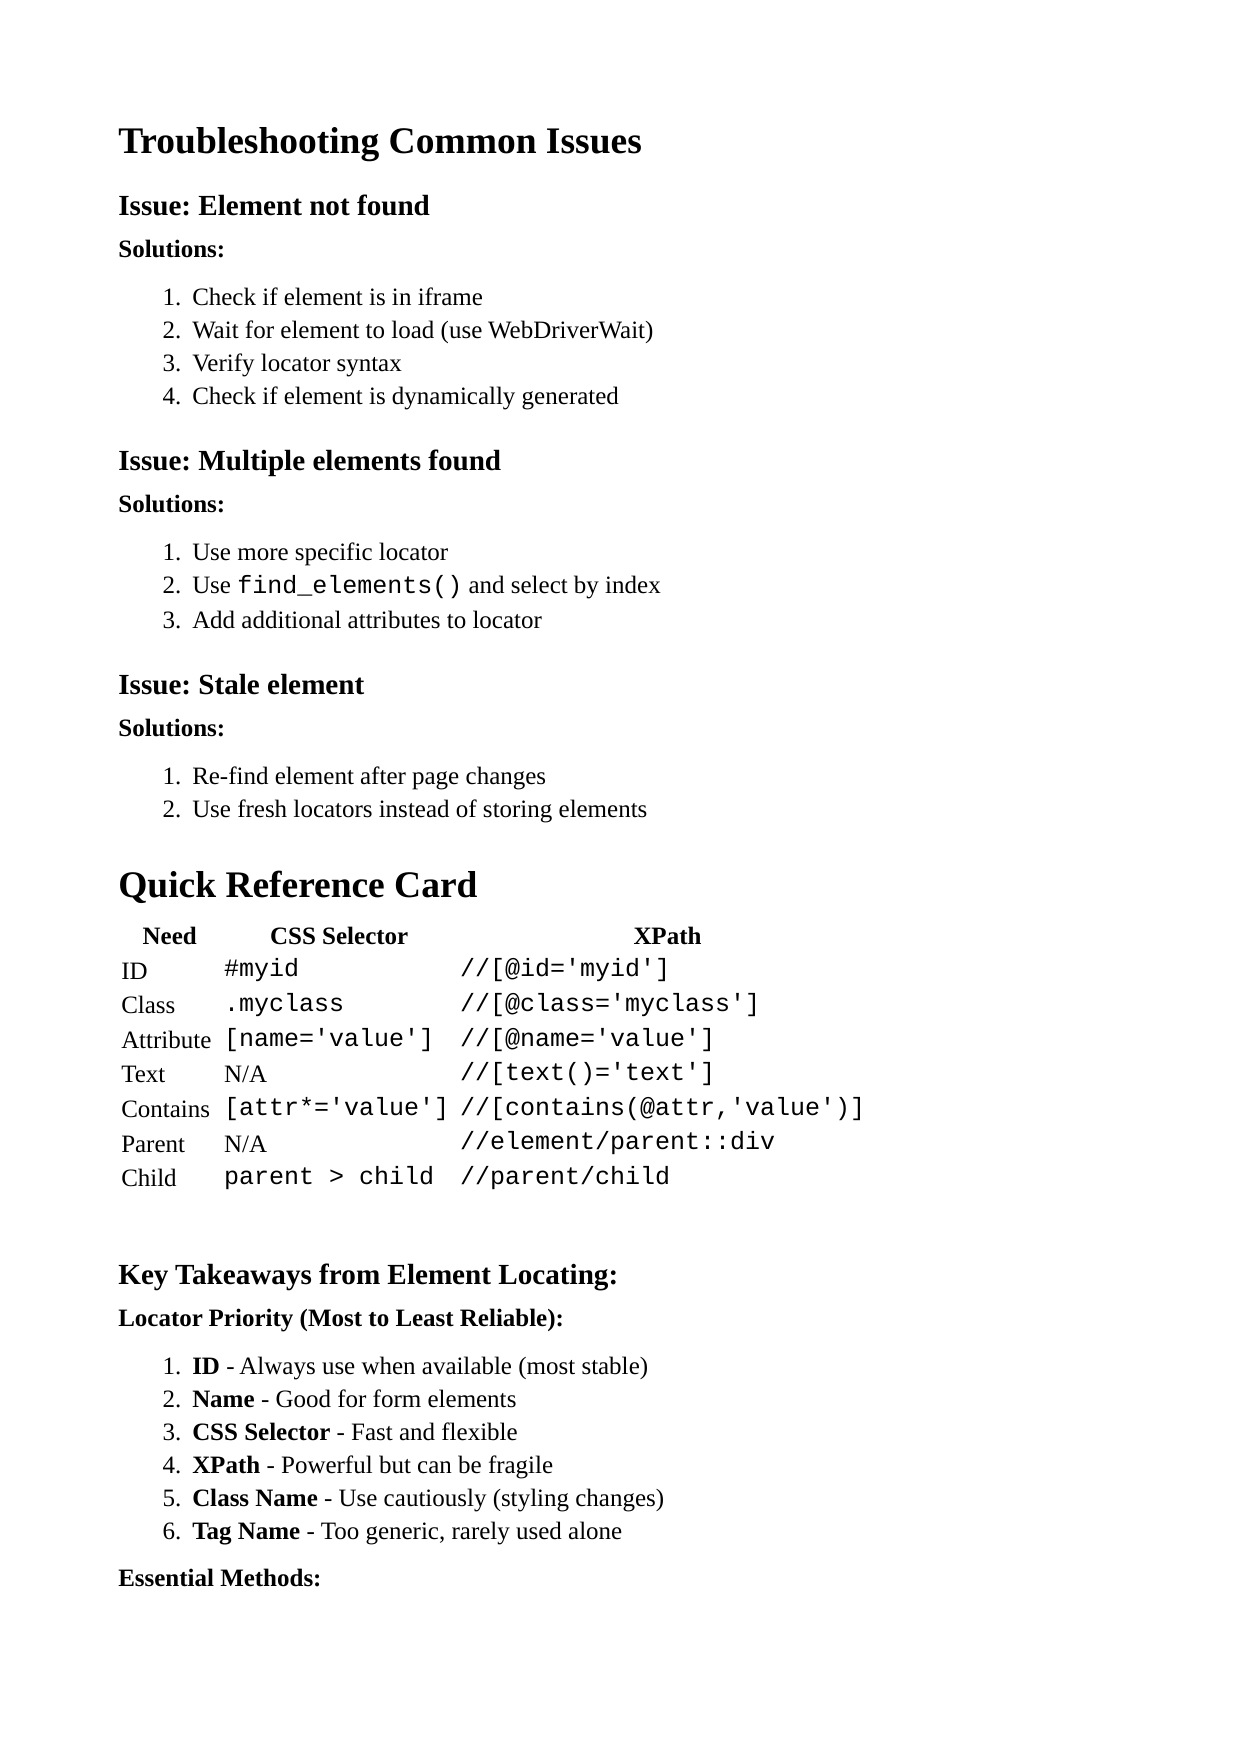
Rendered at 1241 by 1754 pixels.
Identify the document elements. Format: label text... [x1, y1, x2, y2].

list Re-find element after page changes [162, 761, 1122, 790]
table_cell .myclass [221, 988, 457, 1022]
table_cell parent > child [221, 1160, 457, 1195]
list Check if element is dynamically generated [162, 381, 1122, 410]
table_cell [name='value'] [221, 1022, 457, 1057]
text Locator Priority (Most to Least Reliable): [118, 1303, 1122, 1332]
table_cell Child [118, 1160, 221, 1195]
table_cell Attribute [118, 1022, 221, 1057]
list XPath - Powerful but can be fragile [162, 1450, 1122, 1478]
table_cell //[text()='text'] [457, 1057, 878, 1091]
subtitle Issue: Multiple elements found [118, 443, 1122, 477]
table_cell //[@class='myclass'] [457, 988, 878, 1022]
table_cell ID [118, 953, 221, 987]
list Check if element is in iframe [162, 282, 1122, 311]
list Name - Good for form elements [162, 1384, 1122, 1412]
table_cell //[@name='value'] [457, 1022, 878, 1057]
list Add additional attributes to locator [162, 605, 1122, 634]
table_cell Parent [118, 1126, 221, 1160]
text Solutions: [118, 713, 1122, 742]
text Essential Methods: [118, 1563, 1122, 1592]
subtitle Troubleshooting Common Issues [118, 118, 1122, 161]
table_cell [attr*='value'] [221, 1091, 457, 1126]
table_header XPath [457, 918, 878, 953]
table_cell //parent/child [457, 1160, 878, 1195]
table_cell N/A [221, 1126, 457, 1160]
text Solutions: [118, 489, 1122, 518]
table_cell Class [118, 988, 221, 1022]
table_cell Text [118, 1057, 221, 1091]
list Tag Name - Too generic, rarely used alone [162, 1516, 1122, 1544]
table_cell //[contains(@attr,'value')] [457, 1091, 878, 1126]
table_cell Contains [118, 1091, 221, 1126]
list Class Name - Use cautiously (styling changes) [162, 1483, 1122, 1512]
table_header Need [118, 918, 221, 953]
list Wait for element to load (use WebDriverWait) [162, 315, 1122, 344]
subtitle Key Takeaways from Element Locating: [118, 1257, 1122, 1291]
list ID - Always use when available (most stable) [162, 1351, 1122, 1379]
list Verify locator syntax [162, 348, 1122, 377]
table_cell N/A [221, 1057, 457, 1091]
table_cell #myid [221, 953, 457, 987]
list CSS Selector - Fast and flexible [162, 1417, 1122, 1446]
table_header CSS Selector [221, 918, 457, 953]
text Solutions: [118, 234, 1122, 263]
table_cell //[@id='myid'] [457, 953, 878, 987]
list Use more specific locator [162, 537, 1122, 566]
subtitle Quick Reference Card [118, 863, 1122, 906]
list Use fresh locators instead of storing elements [162, 794, 1122, 823]
table_cell //element/parent::div [457, 1126, 878, 1160]
subtitle Issue: Element not found [118, 188, 1122, 222]
list Use find_elements() and select by index [162, 570, 1122, 601]
subtitle Issue: Stale element [118, 667, 1122, 701]
